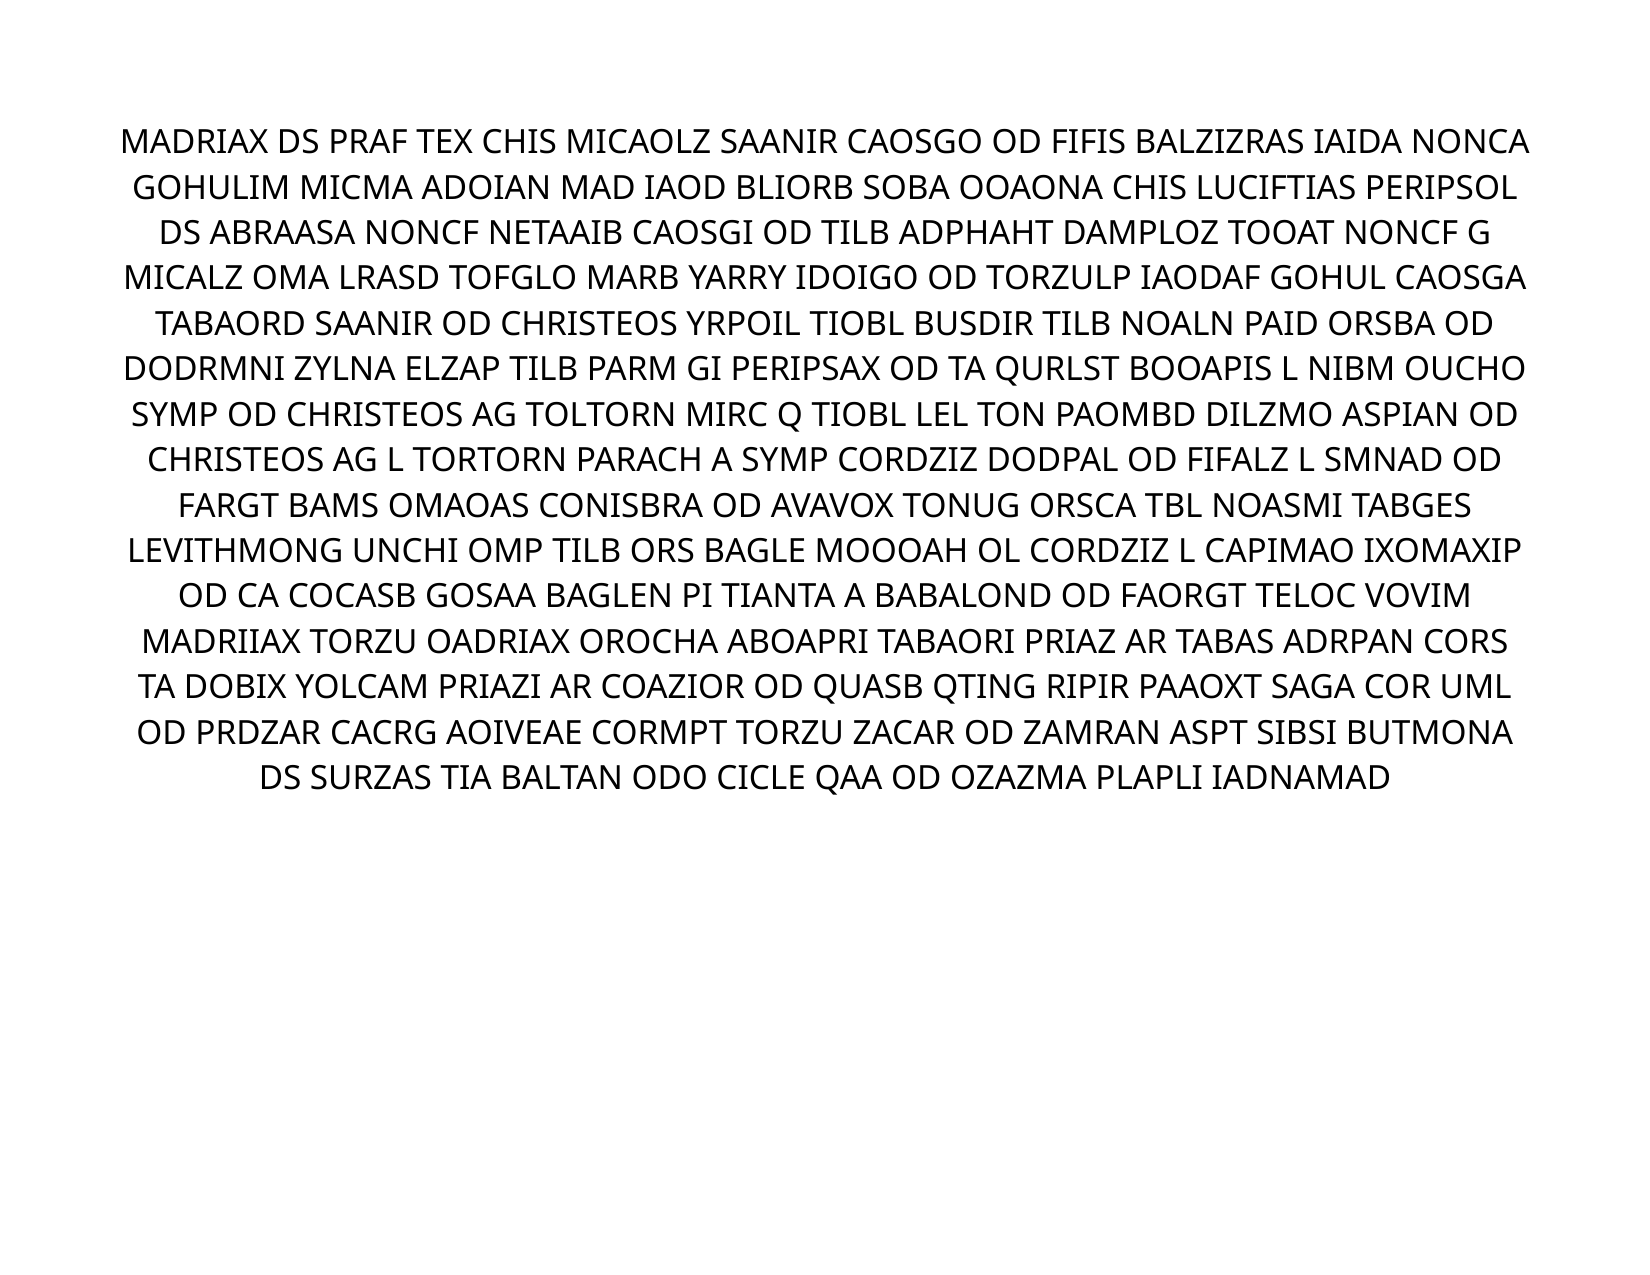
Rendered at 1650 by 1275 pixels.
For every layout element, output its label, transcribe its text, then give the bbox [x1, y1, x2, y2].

text MADRIAX DS PRAF TEX CHIS MICAOLZ SAANIR CAOSGO OD FIFIS BALZIZRAS IAIDA NONCA GOHULIM MICMA ADOIAN MAD IAOD BLIORB SOBA OOAONA CHIS LUCIFTIAS PERIPSOL DS ABRAASA NONCF NETAAIB CAOSGI OD TILB ADPHAHT DAMPLOZ TOOAT NONCF G MICALZ OMA LRASD TOFGLO MARB YARRY IDOIGO OD TORZULP IAODAF GOHUL CAOSGA TABAORD SAANIR OD CHRISTEOS YRPOIL TIOBL BUSDIR TILB NOALN PAID ORSBA OD DODRMNI ZYLNA ELZAP TILB PARM GI PERIPSAX OD TA QURLST BOOAPIS L NIBM OUCHO SYMP OD CHRISTEOS AG TOLTORN MIRC Q TIOBL LEL TON PAOMBD DILZMO ASPIAN OD CHRISTEOS AG L TORTORN PARACH A SYMP CORDZIZ DODPAL OD FIFALZ L SMNAD OD FARGT BAMS OMAOAS CONISBRA OD AVAVOX TONUG ORSCA TBL NOASMI TABGES LEVITHMONG UNCHI OMP TILB ORS BAGLE MOOOAH OL CORDZIZ L CAPIMAO IXOMAXIP OD CA COCASB GOSAA BAGLEN PI TIANTA A BABALOND OD FAORGT TELOC VOVIM MADRIIAX TORZU OADRIAX OROCHA ABOAPRI TABAORI PRIAZ AR TABAS ADRPAN CORS TA DOBIX YOLCAM PRIAZI AR COAZIOR OD QUASB QTING RIPIR PAAOXT SAGA COR UML OD PRDZAR CACRG AOIVEAE CORMPT TORZU ZACAR OD ZAMRAN ASPT SIBSI BUTMONA DS SURZAS TIA BALTAN ODO CICLE QAA OD OZAZMA PLAPLI IADNAMAD [118, 118, 1532, 799]
